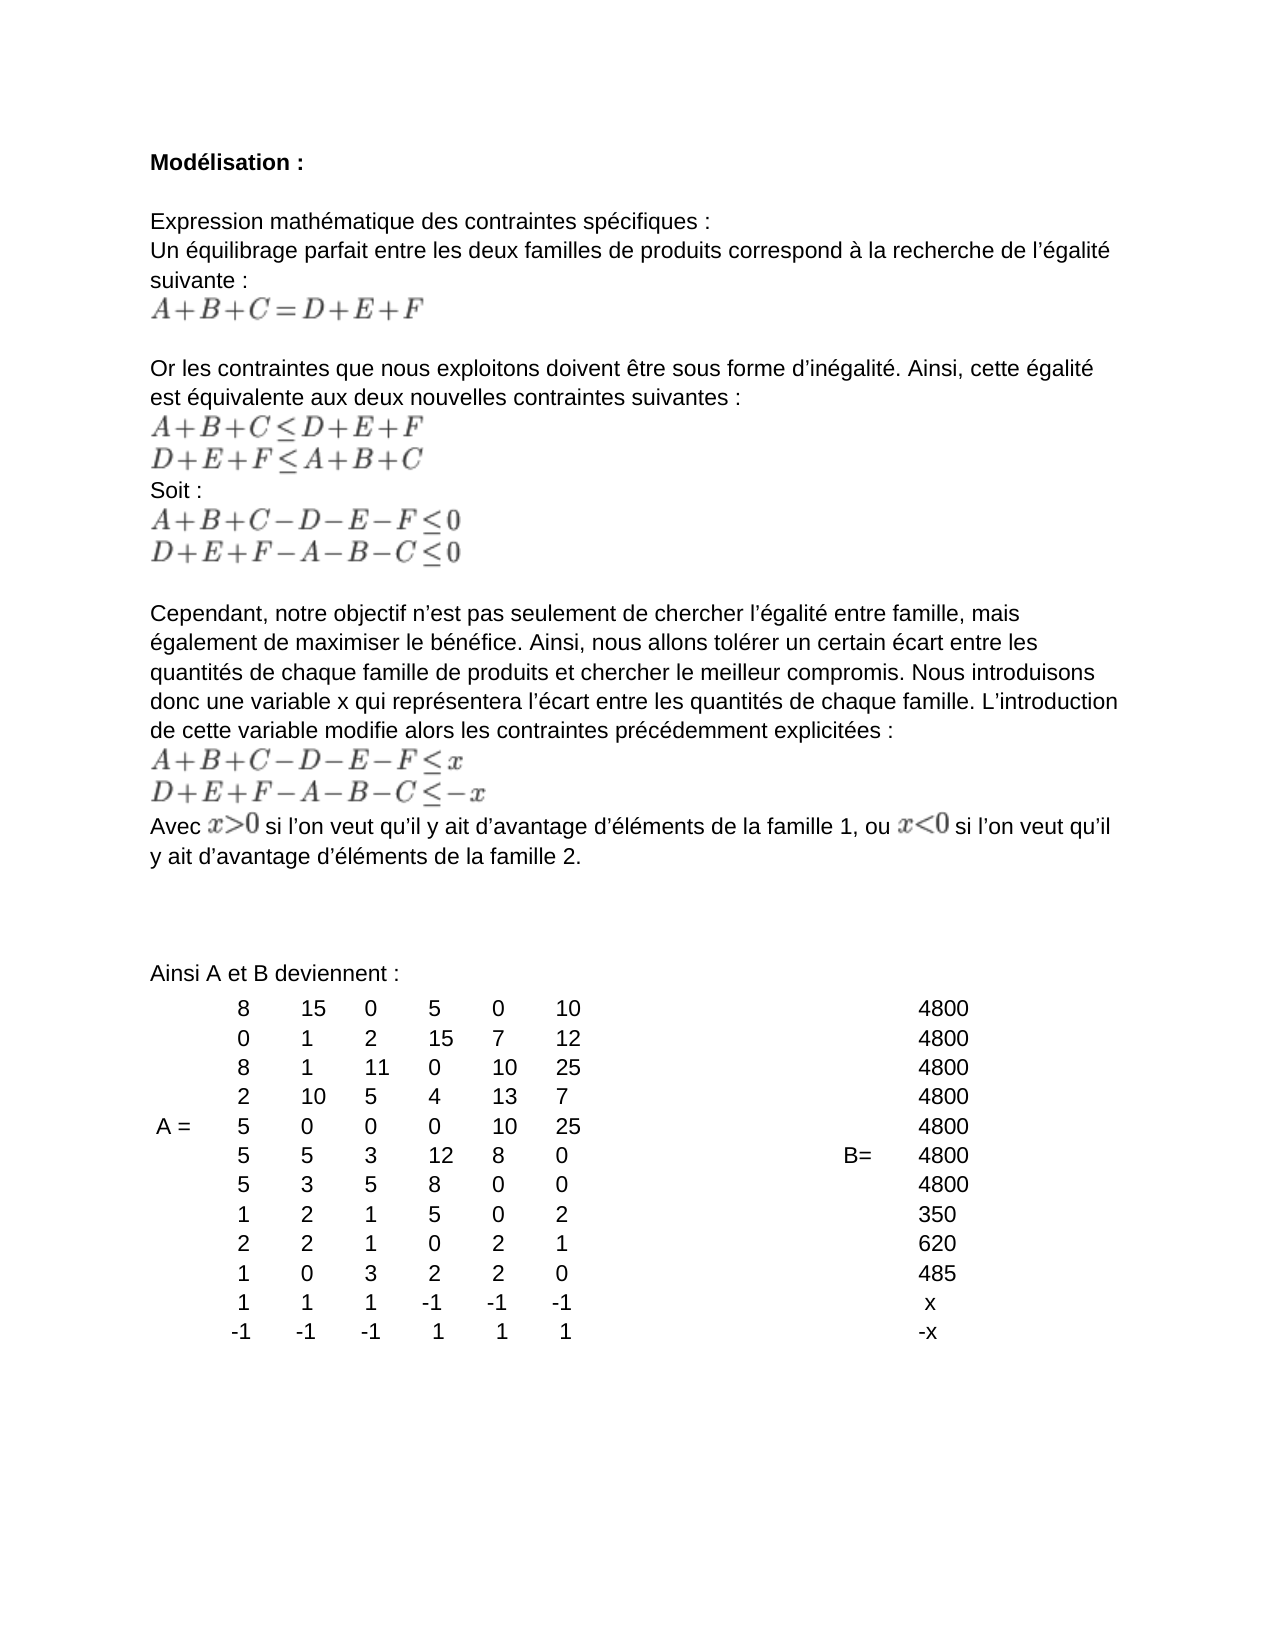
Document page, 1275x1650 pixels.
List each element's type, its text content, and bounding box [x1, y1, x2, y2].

text Avec si l’on veut qu’il y ait d’avantage d’éléments de la famille 1, ou si l’on veut qu’il y ait d’avantage d’éléments de la famille 2. [150, 811, 1125, 869]
picture [150, 296, 424, 322]
text Or les contraintes que nous exploitons doivent être sous forme d’inégalité. Ainsi, cette égalité est équivalente aux deux nouvelles contraintes suivantes : [150, 356, 1125, 411]
picture [207, 811, 259, 835]
text Expression mathématique des contraintes spécifiques : [150, 209, 1125, 234]
text Cependant, notre objectif n’est pas seulement de chercher l’égalité entre famille, mais également de maximiser le bénéfice. Ainsi, nous allons tolérer un certain écart entre les quantités de chaque famille de produits et chercher le meilleur compromis. Nous introduisons donc une variable x qui représentera l’écart entre les quantités de chaque famille. L’introduction de cette variable modifie alors les contraintes précédemment explicitées : [150, 601, 1125, 744]
text Modélisation : [150, 150, 1125, 176]
picture [150, 414, 424, 443]
picture [150, 747, 463, 776]
picture [150, 779, 486, 808]
text Ainsi A et B deviennent : [150, 961, 1125, 986]
picture [150, 446, 424, 475]
text Un équilibrage parfait entre les deux familles de produits correspond à la recherche de l’égalité suivante : [150, 238, 1125, 293]
picture [897, 811, 949, 835]
picture [150, 507, 461, 536]
table_header 4800 4800 4800 4800 4800 B= 4800 4800 350 620 485 x -x [838, 990, 1125, 1350]
table_header 8 15 0 5 0 10 0 1 2 15 7 12 8 1 11 0 10 25 2 10 5 4 13 7 A = 5 0 0 0 10 25 5 5 3 12 8 0 5 3 5 8 0 0 1 2 1 5 0 2 2 2 1 0 2 1 1 0 3 2 2 0 1 1 1 -1 -1 -1 -1 -1 -1 1 1 1 [150, 990, 837, 1350]
picture [150, 539, 461, 568]
text Soit : [150, 478, 1125, 504]
